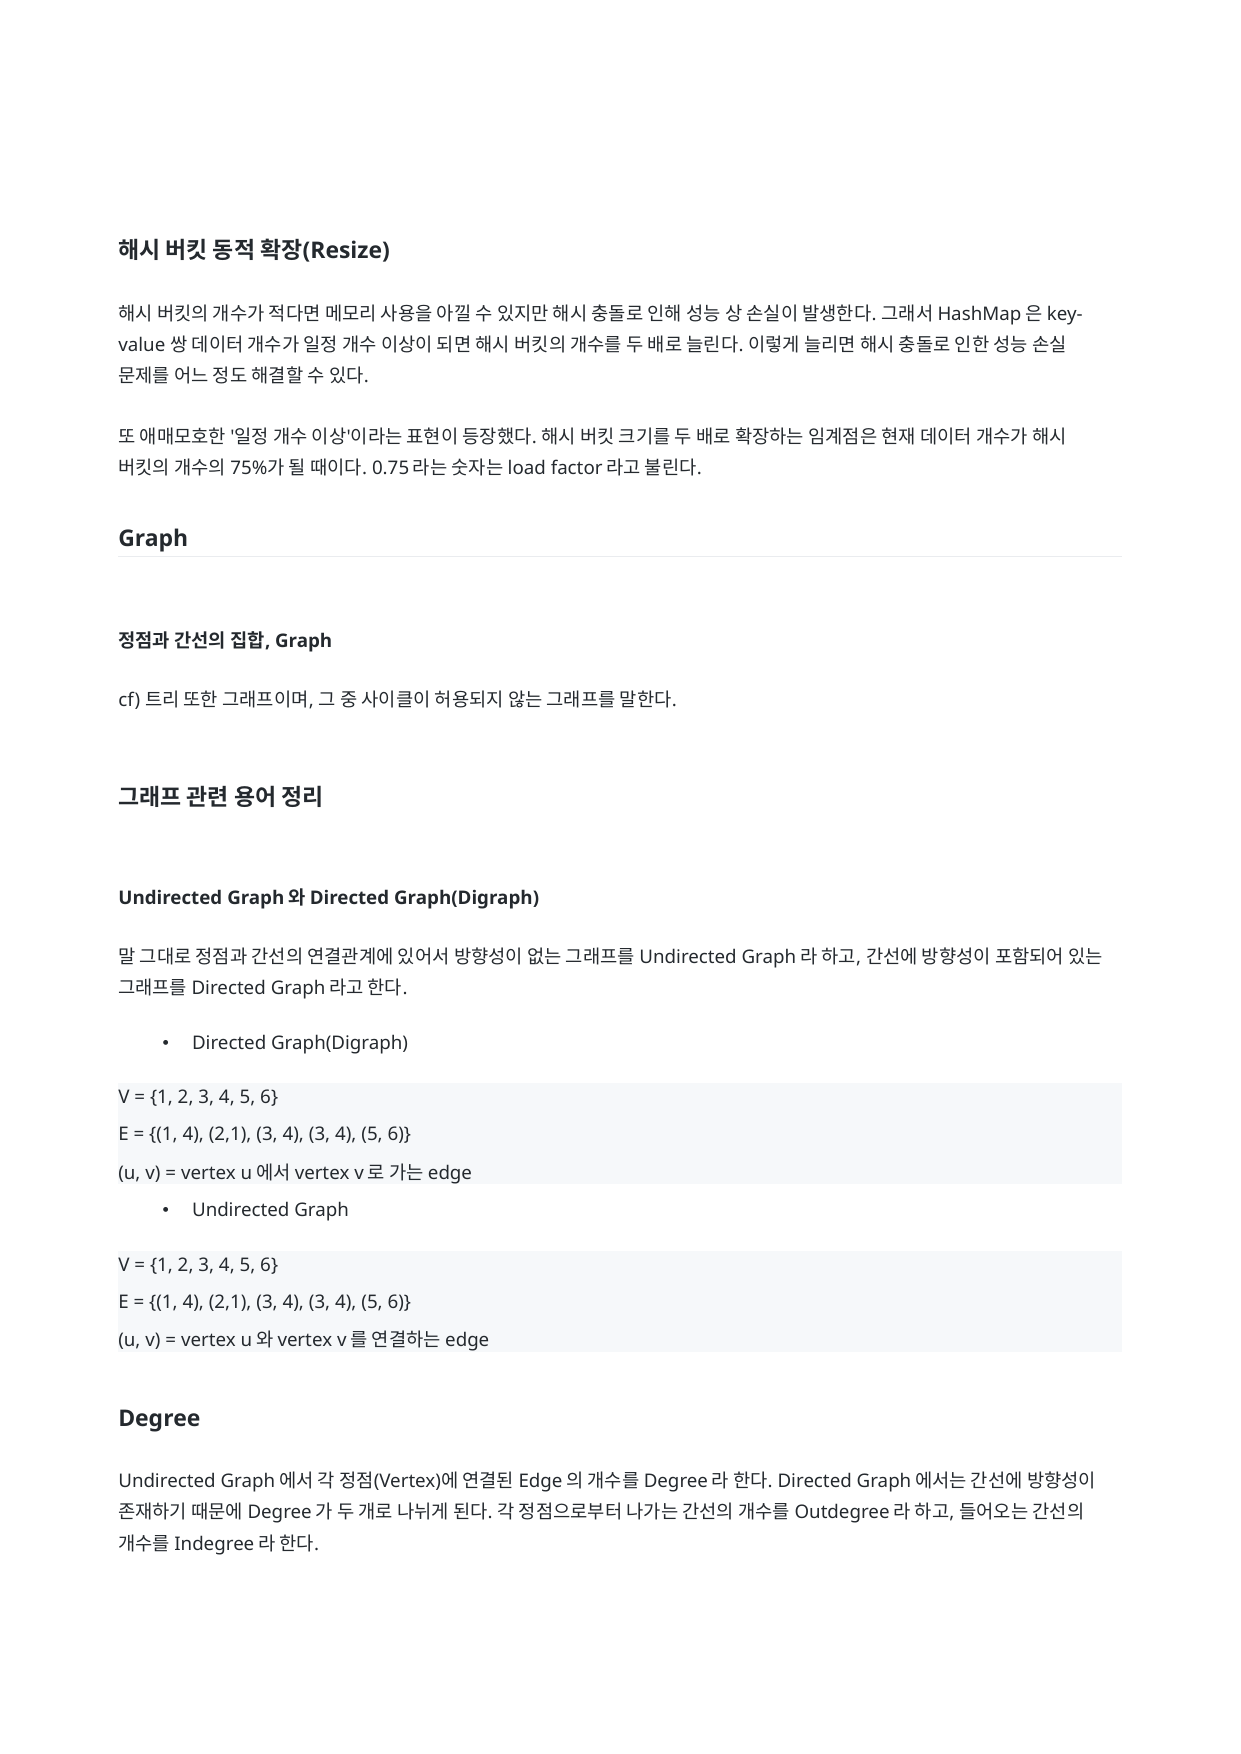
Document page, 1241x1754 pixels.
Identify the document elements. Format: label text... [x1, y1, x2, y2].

subtitle Undirected Graph와 Directed Graph(Digraph) [118, 883, 1122, 910]
text cf) 트리 또한 그래프이며, 그 중 사이클이 허용되지 않는 그래프를 말한다. [118, 685, 1122, 712]
text (u, v) = vertex u와 vertex v를 연결하는 edge [118, 1325, 1122, 1352]
subtitle 정점과 간선의 집합, Graph [118, 626, 1122, 653]
text (u, v) = vertex u에서 vertex v로 가는 edge [118, 1157, 1122, 1184]
text V = {1, 2, 3, 4, 5, 6} [118, 1251, 1122, 1277]
text E = {(1, 4), (2,1), (3, 4), (3, 4), (5, 6)} [118, 1120, 1122, 1146]
text Undirected Graph에서 각 정점(Vertex)에 연결된 Edge의 개수를 Degree라 한다. Directed Graph에서는 간선에 방향성이 존재하기 때문에 Degree가 두 개로 나뉘게 된다. 각 정점으로부터 나가는 간선의 개수를 Outdegree라 하고, 들어오는 간선의 개수를 Indegree라 한다. [118, 1466, 1122, 1556]
subtitle Degree [118, 1402, 1122, 1433]
text 또 애매모호한 '일정 개수 이상'이라는 표현이 등장했다. 해시 버킷 크기를 두 배로 확장하는 임계점은 현재 데이터 개수가 해시 버킷의 개수의 75%가 될 때이다. 0.75라는 숫자는 load factor라고 불린다. [118, 421, 1122, 480]
text E = {(1, 4), (2,1), (3, 4), (3, 4), (5, 6)} [118, 1288, 1122, 1313]
subtitle 해시 버킷 동적 확장(Resize) [118, 232, 1122, 265]
text 말 그대로 정점과 간선의 연결관계에 있어서 방향성이 없는 그래프를 Undirected Graph라 하고, 간선에 방향성이 포함되어 있는 그래프를 Directed Graph라고 한다. [118, 942, 1122, 1000]
text V = {1, 2, 3, 4, 5, 6} [118, 1083, 1122, 1109]
subtitle Graph [118, 521, 1122, 556]
subtitle 그래프 관련 용어 정리 [118, 779, 1122, 812]
list Directed Graph(Digraph) [162, 1029, 1122, 1055]
text 해시 버킷의 개수가 적다면 메모리 사용을 아낄 수 있지만 해시 충돌로 인해 성능 상 손실이 발생한다. 그래서 HashMap은 key-value 쌍 데이터 개수가 일정 개수 이상이 되면 해시 버킷의 개수를 두 배로 늘린다. 이렇게 늘리면 해시 충돌로 인한 성능 손실 문제를 어느 정도 해결할 수 있다. [118, 298, 1122, 388]
list Undirected Graph [162, 1197, 1122, 1222]
